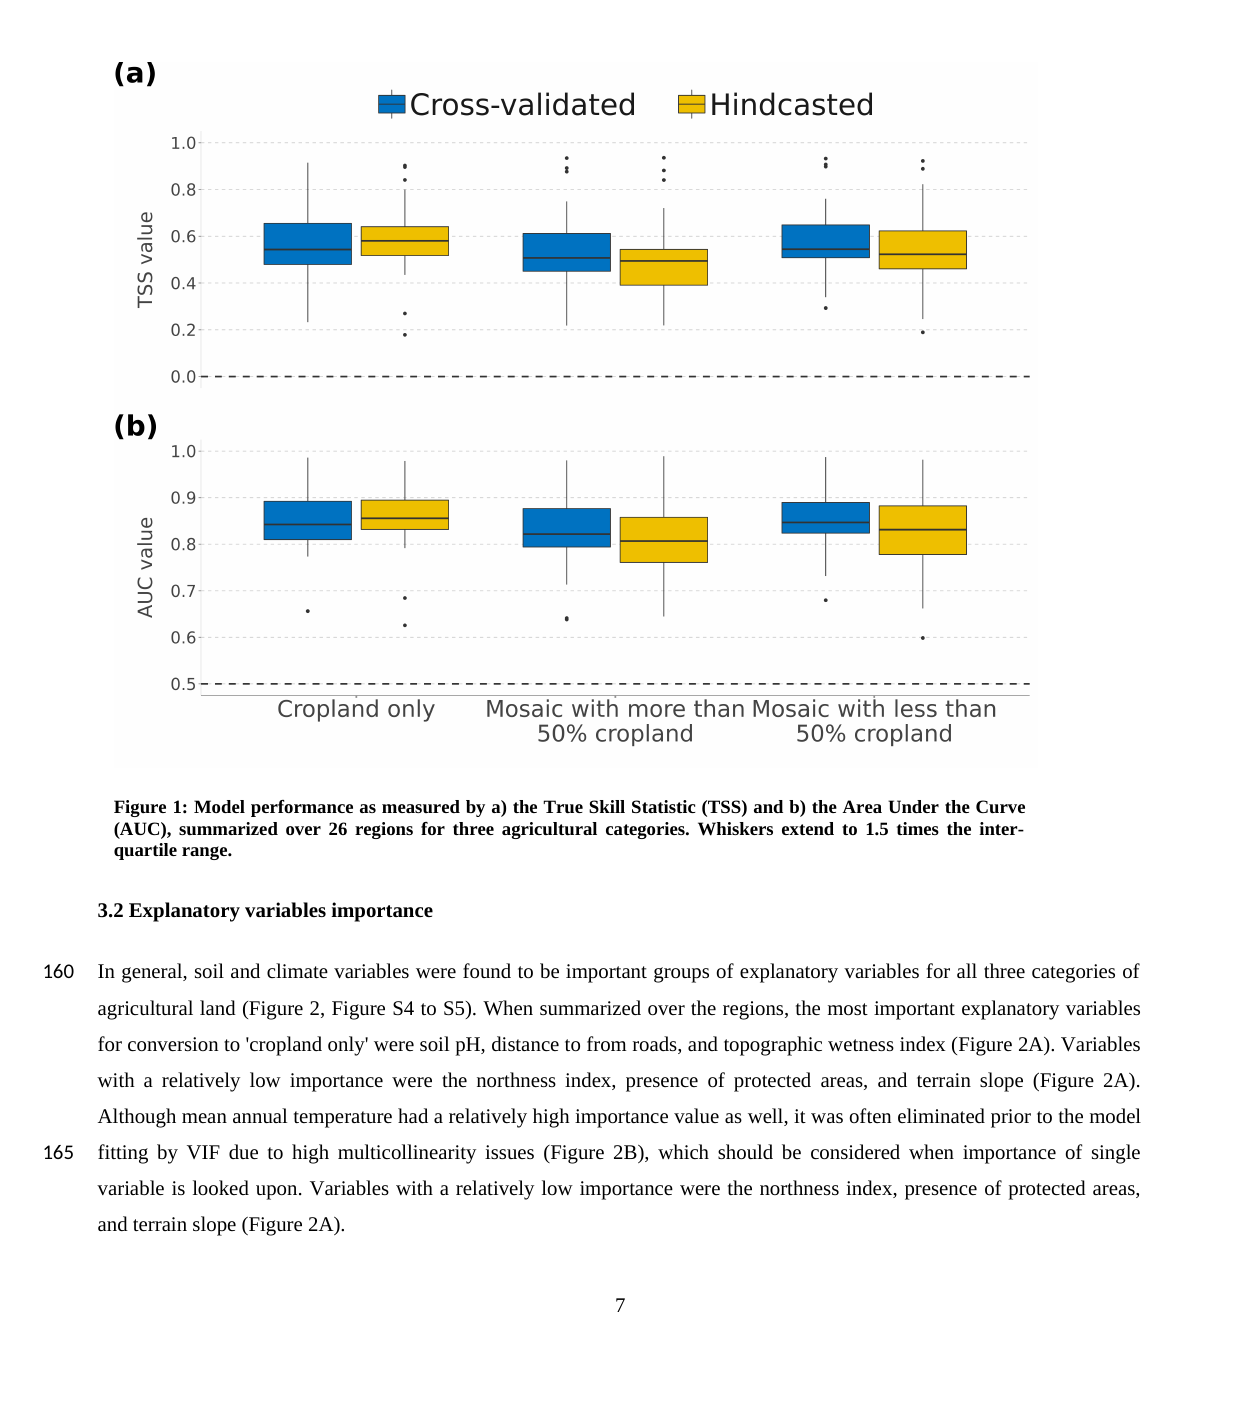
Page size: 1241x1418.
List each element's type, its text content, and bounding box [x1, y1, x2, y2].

table_header Figure 1: Model performance as measured by a) the True Skill Statistic (TSS) and b) the Area Under the Curve (AUC), summarized over 26 regions for three agricultural categories. Whiskers extend to 1.5 times the inter-quartile range. [98, 59, 1038, 873]
subtitle 3.2 Explanatory variables importance [97, 898, 1143, 922]
picture [113, 62, 1038, 768]
text In general, soil and climate variables were found to be important groups of explanatory variables for all three categories of agricultural land (Figure 2, Figure S4 to S5). When summarized over the regions, the most important explanatory variables for conversion to 'cropland only' were soil pH, distance to from roads, and topographic wetness index (Figure 2A). Variables with a relatively low importance were the northness index, presence of protected areas, and terrain slope (Figure 2A). Although mean annual temperature had a relatively high importance value as well, it was often eliminated prior to the model fitting by VIF due to high multicollinearity issues (Figure 2B), which should be considered when importance of single variable is looked upon. Variables with a relatively low importance were the northness index, presence of protected areas, and terrain slope (Figure 2A). [97, 959, 1143, 1236]
